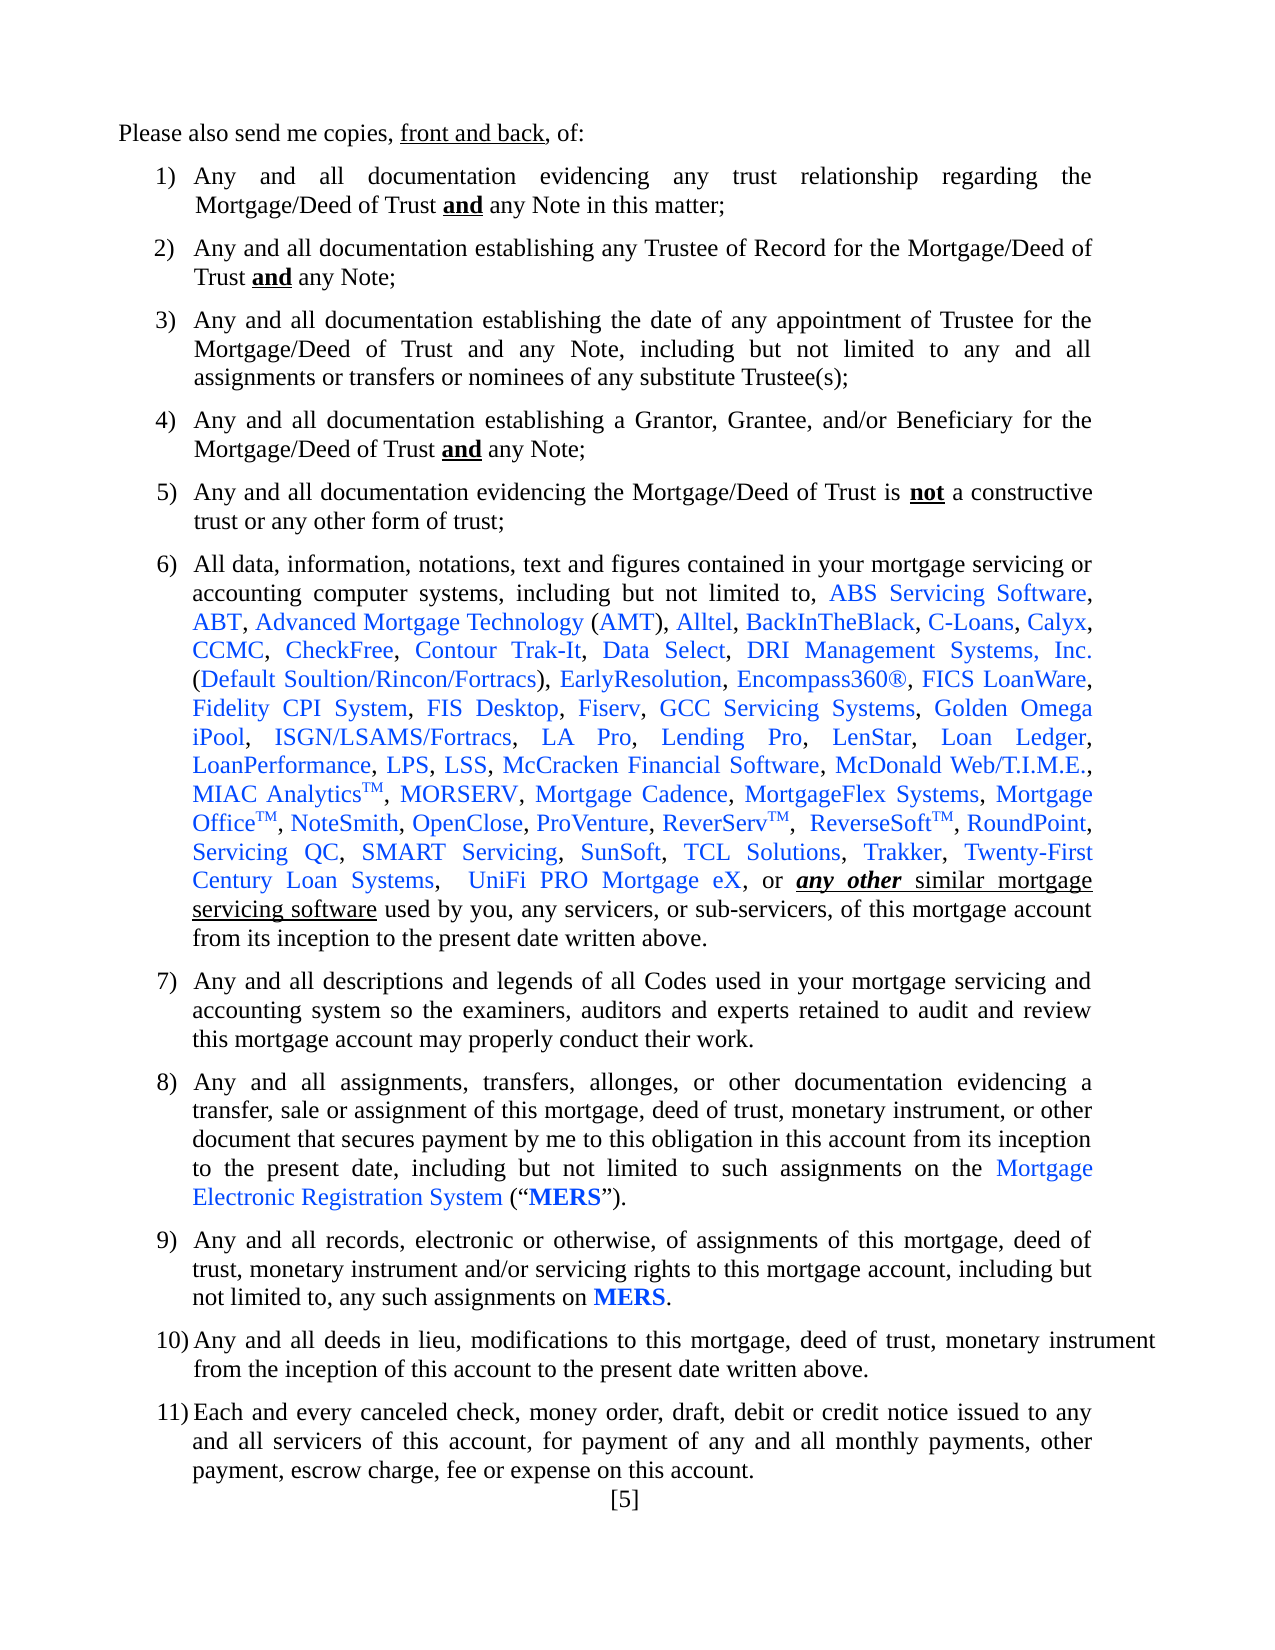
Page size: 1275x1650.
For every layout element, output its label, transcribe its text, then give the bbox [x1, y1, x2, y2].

list Any and all documentation establishing any Trustee of Record for the Mortgage/Deed of Trust and any Note; [154, 233, 1093, 291]
list Any and all descriptions and legends of all Codes used in your mortgage servicing and accounting system so the examiners, auditors and experts retained to audit and review this mortgage account may properly conduct their work. [156, 966, 1093, 1052]
list Any and all deeds in lieu, modifications to this mortgage, deed of trust, monetary instrument from the inception of this account to the present date written above. [156, 1326, 1157, 1383]
list Any and all documentation evidencing any trust relationship regarding the Mortgage/Deed of Trust and any Note in this matter; [155, 161, 1093, 219]
list Any and all documentation establishing the date of any appointment of Trustee for the Mortgage/Deed of Trust and any Note, including but not limited to any and all assignments or transfers or nominees of any substitute Trustee(s); [155, 305, 1093, 391]
list Any and all assignments, transfers, allonges, or other documentation evidencing a transfer, sale or assignment of this mortgage, deed of trust, monetary instrument, or other document that secures payment by me to this obligation in this account from its inception to the present date, including but not limited to such assignments on the Mortgage Electronic Registration System (“MERS”). [156, 1067, 1093, 1211]
list Please also send me copies, front and back, of: [118, 118, 1093, 147]
text [5] [156, 1484, 1093, 1512]
list All data, information, notations, text and figures contained in your mortgage servicing or accounting computer systems, including but not limited to, ABS Servicing Software, ABT, Advanced Mortgage Technology (AMT), Alltel, BackInTheBlack, C-Loans, Calyx, CCMC, CheckFree, Contour Trak-It, Data Select, DRI Management Systems, Inc. (Default Soultion/Rincon/Fortracs), EarlyResolution, Encompass360®, FICS LoanWare, Fidelity CPI System, FIS Desktop, Fiserv, GCC Servicing Systems, Golden Omega iPool, ISGN/LSAMS/Fortracs, LA Pro, Lending Pro, LenStar, Loan Ledger, LoanPerformance, LPS, LSS, McCracken Financial Software, McDonald Web/T.I.M.E., MIAC AnalyticsTM, MORSERV, Mortgage Cadence, MortgageFlex Systems, Mortgage OfficeTM, NoteSmith, OpenClose, ProVenture, ReverServTM, ReverseSoftTM, RoundPoint, Servicing QC, SMART Servicing, SunSoft, TCL Solutions, Trakker, Twenty-First Century Loan Systems, UniFi PRO Mortgage eX, or any other similar mortgage servicing software used by you, any servicers, or sub-servicers, of this mortgage account from its inception to the present date written above. [156, 549, 1093, 952]
list Any and all documentation establishing a Grantor, Grantee, and/or Beneficiary for the Mortgage/Deed of Trust and any Note; [155, 406, 1093, 463]
list Any and all records, electronic or otherwise, of assignments of this mortgage, deed of trust, monetary instrument and/or servicing rights to this mortgage account, including but not limited to, any such assignments on MERS. [156, 1225, 1093, 1311]
list Each and every canceled check, money order, draft, debit or credit notice issued to any and all servicers of this account, for payment of any and all monthly payments, other payment, escrow charge, fee or expense on this account. [156, 1397, 1093, 1484]
list Any and all documentation evidencing the Mortgage/Deed of Trust is not a constructive trust or any other form of trust; [156, 477, 1093, 535]
